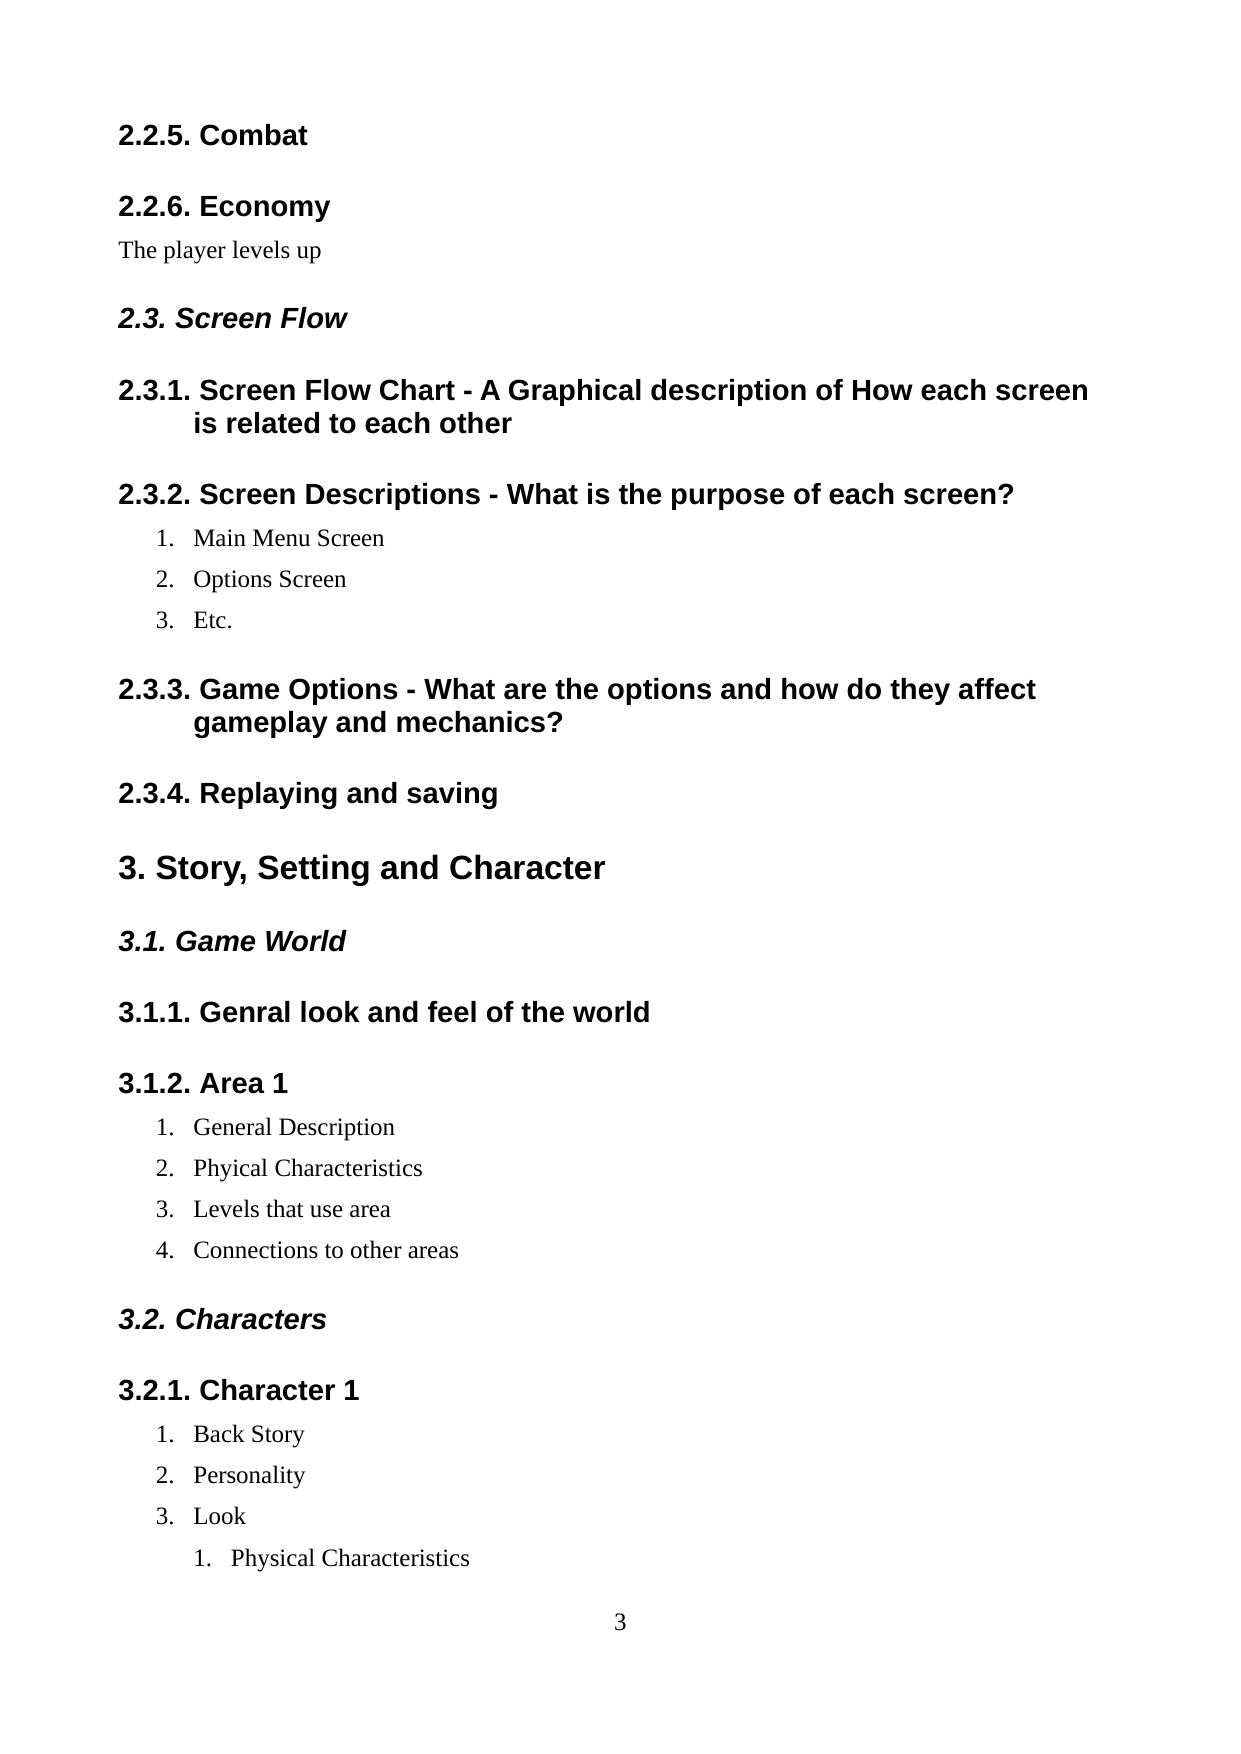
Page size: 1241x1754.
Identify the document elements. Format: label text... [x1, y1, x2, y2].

subtitle Game Options - What are the options and how do they affect gameplay and mechanics? [118, 672, 1122, 739]
list General Description [156, 1112, 1122, 1141]
text The player levels up [118, 235, 1122, 264]
list Connections to other areas [156, 1236, 1122, 1264]
list Main Menu Screen [156, 523, 1122, 552]
subtitle Area 1 [118, 1066, 1122, 1099]
list Phyical Characteristics [156, 1153, 1122, 1182]
subtitle Character 1 [118, 1373, 1122, 1406]
subtitle Screen Flow [118, 301, 1122, 335]
subtitle Story, Setting and Character [118, 847, 1122, 886]
list Levels that use area [156, 1194, 1122, 1223]
list Options Screen [156, 564, 1122, 593]
subtitle Replaying and saving [118, 776, 1122, 810]
subtitle Economy [118, 189, 1122, 223]
subtitle Screen Flow Chart - A Graphical description of How each screen is related to each other [118, 372, 1122, 439]
subtitle Characters [118, 1302, 1122, 1335]
list Physical Characteristics [193, 1543, 1122, 1571]
list Look [156, 1501, 1122, 1530]
list Back Story [156, 1419, 1122, 1448]
subtitle Combat [118, 118, 1122, 152]
subtitle Screen Descriptions - What is the purpose of each screen? [118, 477, 1122, 511]
subtitle Game World [118, 924, 1122, 957]
list Personality [156, 1460, 1122, 1489]
list Etc. [156, 606, 1122, 634]
subtitle Genral look and feel of the world [118, 995, 1122, 1028]
